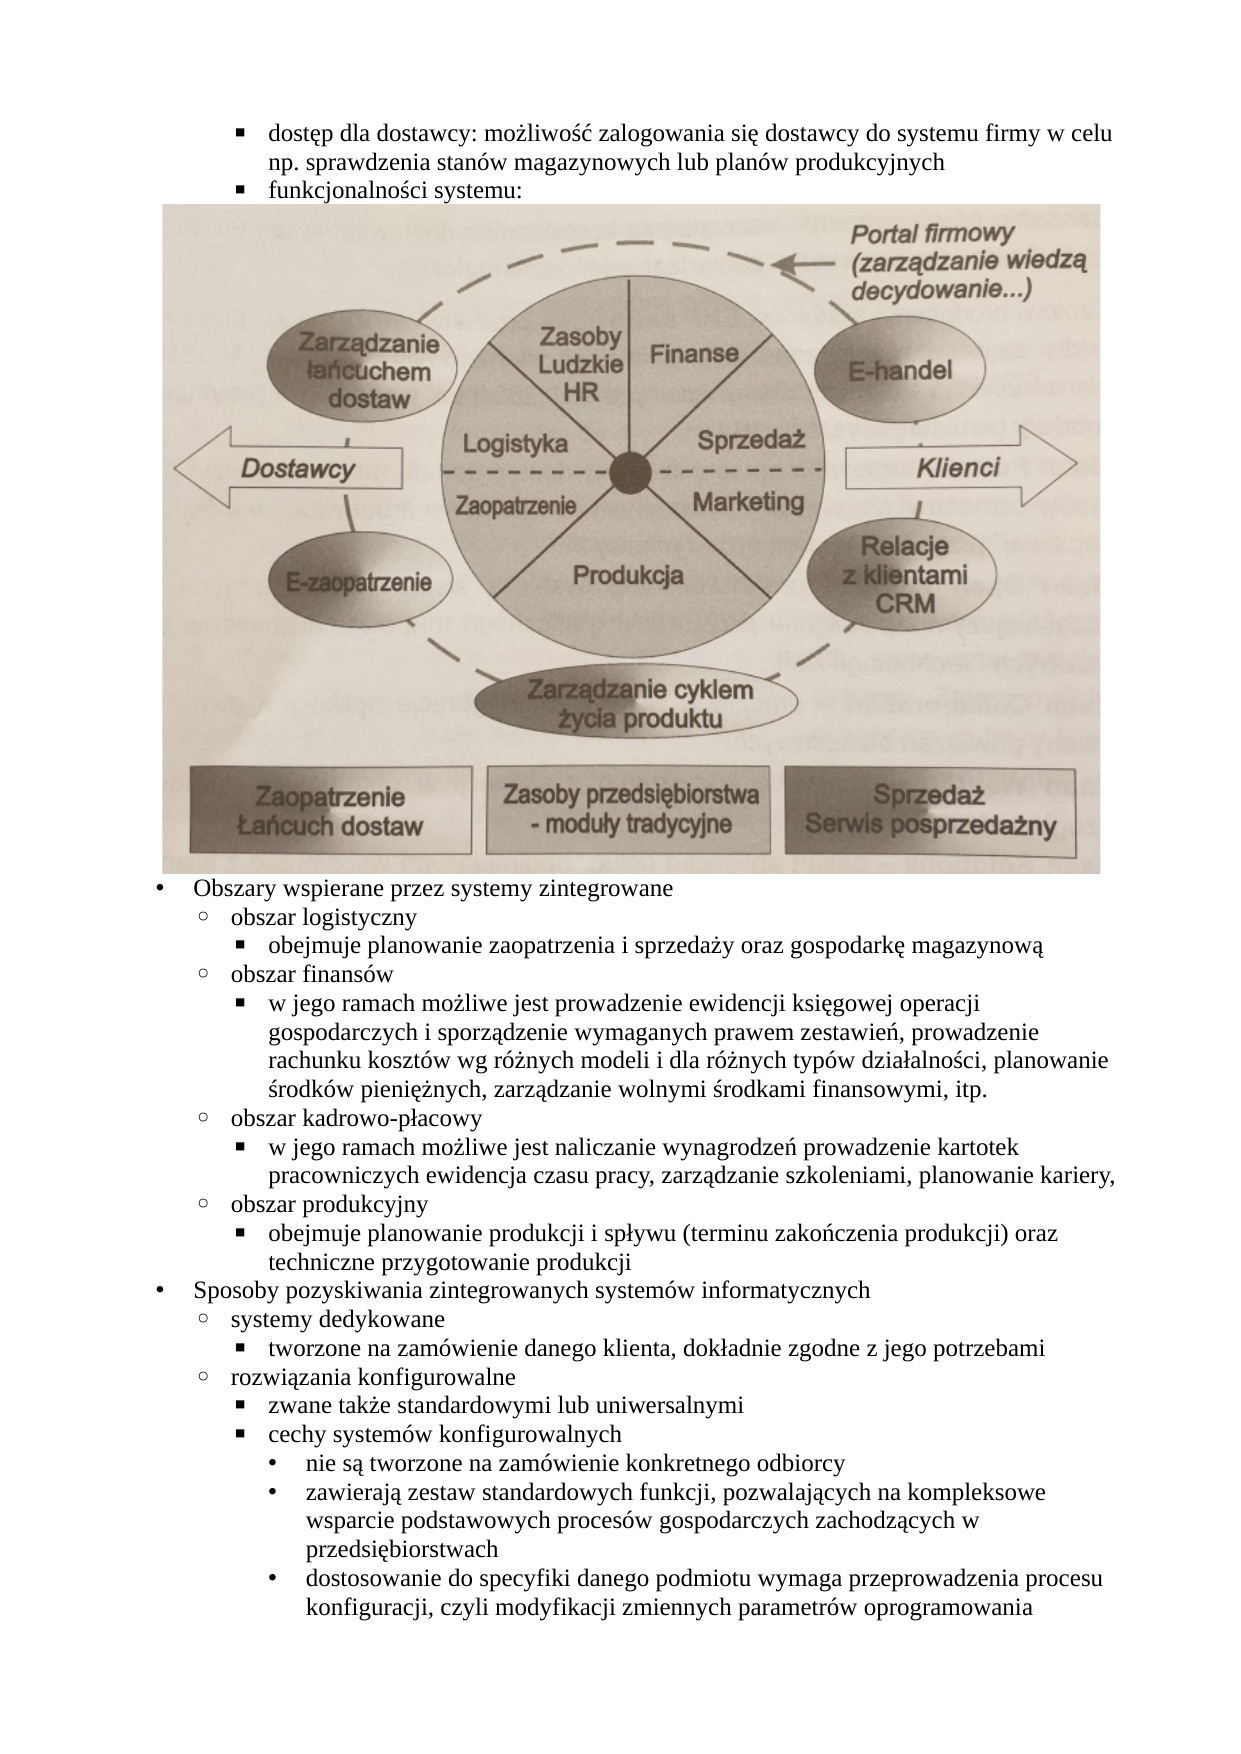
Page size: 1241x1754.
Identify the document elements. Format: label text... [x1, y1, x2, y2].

list systemy dedykowane [193, 1304, 1122, 1333]
list obejmuje planowanie produkcji i spływu (terminu zakończenia produkcji) oraz techniczne przygotowanie produkcji [231, 1218, 1122, 1276]
list obszar logistyczny [193, 902, 1122, 931]
list dostęp dla dostawcy: możliwość zalogowania się dostawcy do systemu firmy w celu np. sprawdzenia stanów magazynowych lub planów produkcyjnych [231, 118, 1122, 176]
list obejmuje planowanie zaopatrzenia i sprzedaży oraz gospodarkę magazynową [231, 931, 1122, 959]
list zawierają zestaw standardowych funkcji, pozwalających na kompleksowe wsparcie podstawowych procesów gospodarczych zachodzących w przedsiębiorstwach [268, 1477, 1122, 1563]
list Obszary wspierane przez systemy zintegrowane [156, 204, 1122, 902]
list obszar produkcyjny [193, 1189, 1122, 1218]
list nie są tworzone na zamówienie konkretnego odbiorcy [268, 1448, 1122, 1477]
list zwane także standardowymi lub uniwersalnymi [231, 1391, 1122, 1419]
list rozwiązania konfigurowalne [193, 1362, 1122, 1391]
list w jego ramach możliwe jest naliczanie wynagrodzeń prowadzenie kartotek pracowniczych ewidencja czasu pracy, zarządzanie szkoleniami, planowanie kariery, [231, 1132, 1122, 1189]
list Sposoby pozyskiwania zintegrowanych systemów informatycznych [156, 1276, 1122, 1304]
list obszar finansów [193, 959, 1122, 988]
list w jego ramach możliwe jest prowadzenie ewidencji księgowej operacji gospodarczych i sporządzenie wymaganych prawem zestawień, prowadzenie rachunku kosztów wg różnych modeli i dla różnych typów działalności, planowanie środków pieniężnych, zarządzanie wolnymi środkami finansowymi, itp. [231, 988, 1122, 1103]
list cechy systemów konfigurowalnych [231, 1419, 1122, 1448]
list dostosowanie do specyfiki danego podmiotu wymaga przeprowadzenia procesu konfiguracji, czyli modyfikacji zmiennych parametrów oprogramowania [268, 1563, 1122, 1621]
list obszar kadrowo-płacowy [193, 1103, 1122, 1132]
list tworzone na zamówienie danego klienta, dokładnie zgodne z jego potrzebami [231, 1333, 1122, 1362]
picture [162, 204, 1101, 874]
list funkcjonalności systemu: [231, 176, 1122, 204]
